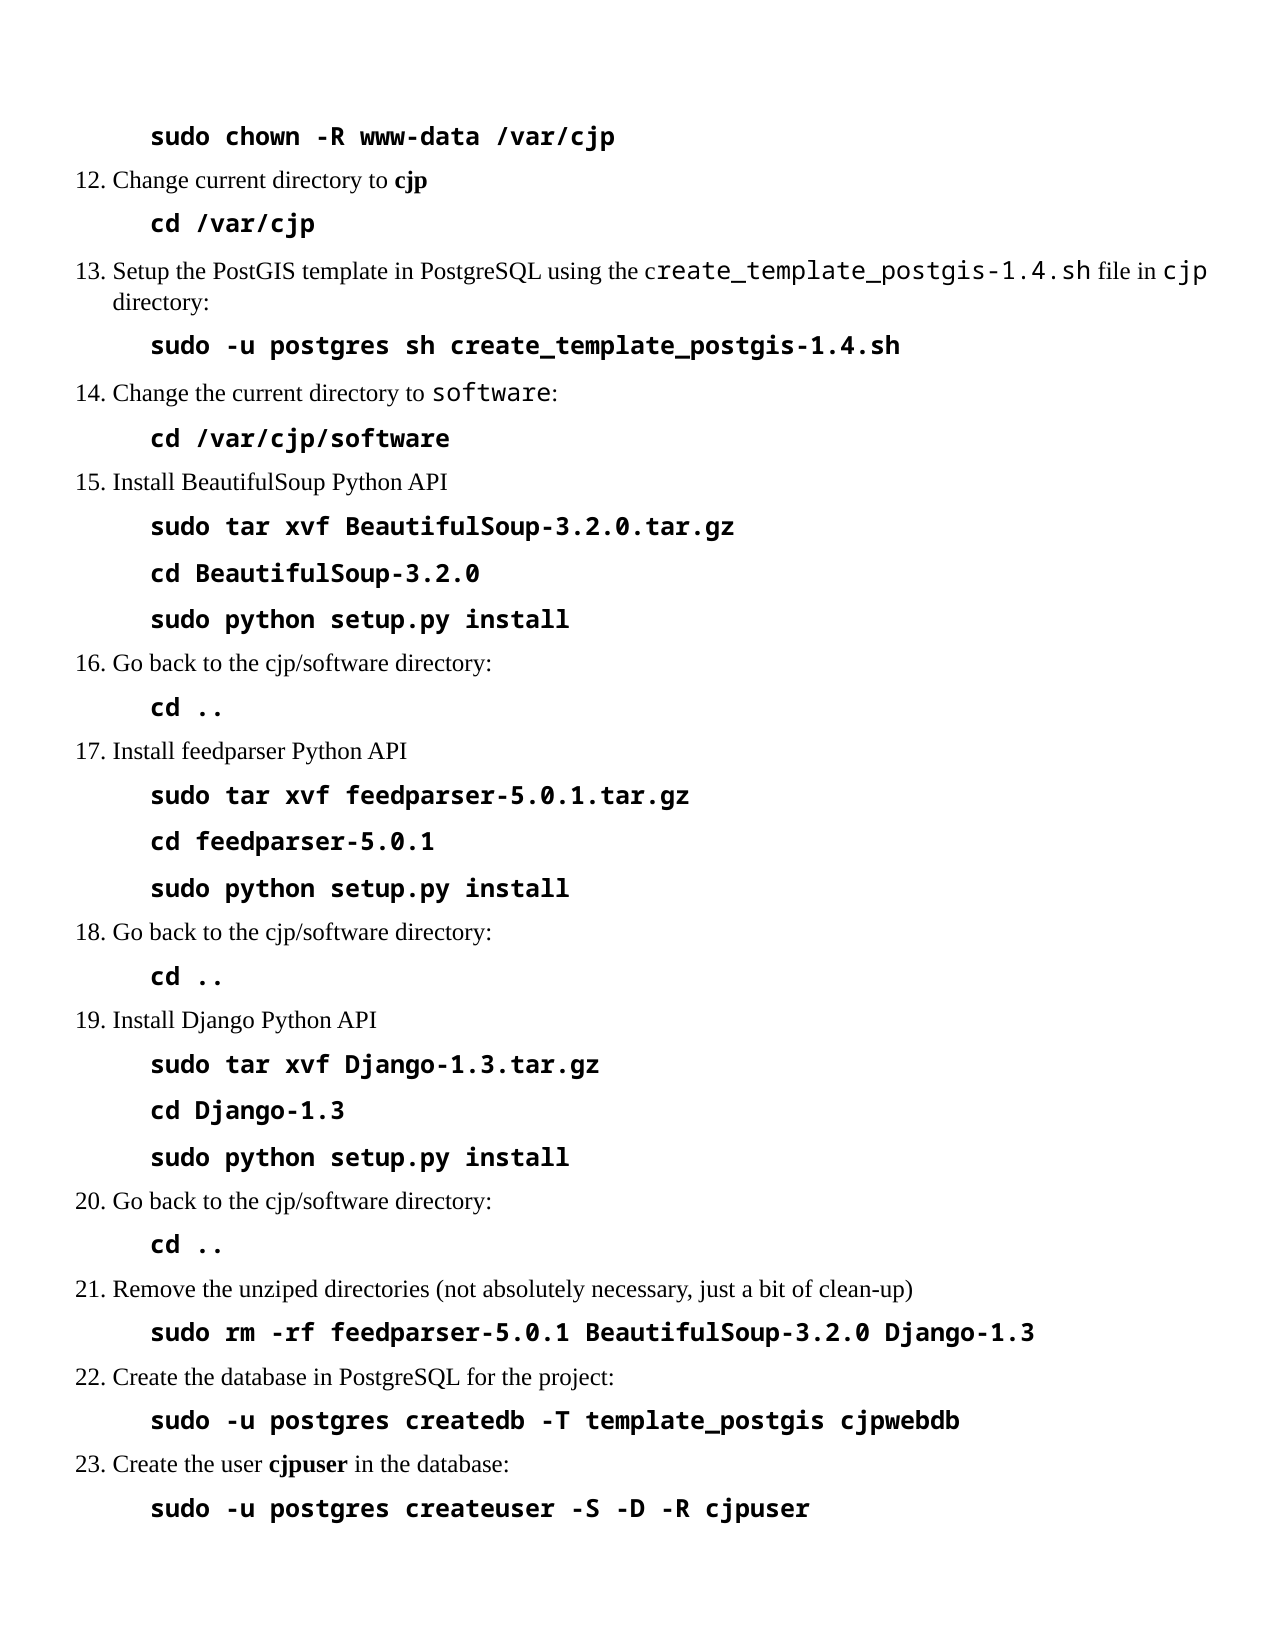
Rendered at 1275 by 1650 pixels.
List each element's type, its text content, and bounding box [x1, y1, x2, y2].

list sudo -u postgres sh create_template_postgis-1.4.sh [112, 328, 1237, 362]
list sudo rm -rf feedparser-5.0.1 BeautifulSoup-3.2.0 Django-1.3 [112, 1315, 1237, 1349]
list Go back to the cjp/software directory: [75, 648, 1237, 677]
list Setup the PostGIS template in PostgreSQL using the create_template_postgis-1.4.sh file in cjp directory: [75, 252, 1237, 315]
list cd .. [112, 1227, 1237, 1261]
list cd BeautifulSoup-3.2.0 [112, 555, 1237, 589]
list sudo tar xvf Django-1.3.tar.gz [112, 1046, 1237, 1080]
list cd .. [112, 958, 1237, 992]
list cd /var/cjp [112, 206, 1237, 240]
list cd .. [112, 690, 1237, 724]
list sudo python setup.py install [112, 871, 1237, 905]
list cd Django-1.3 [112, 1093, 1237, 1127]
list Change the current directory to software: [75, 374, 1237, 408]
list cd feedparser-5.0.1 [112, 824, 1237, 858]
list Go back to the cjp/software directory: [75, 1186, 1237, 1215]
list sudo tar xvf BeautifulSoup-3.2.0.tar.gz [112, 509, 1237, 543]
list Create the user cjpuser in the database: [75, 1449, 1237, 1478]
list Create the database in PostgreSQL for the project: [75, 1362, 1237, 1390]
list sudo tar xvf feedparser-5.0.1.tar.gz [112, 777, 1237, 812]
list Install feedparser Python API [75, 736, 1237, 765]
list sudo -u postgres createuser -S -D -R cjpuser [112, 1491, 1237, 1525]
list Install BeautifulSoup Python API [75, 467, 1237, 496]
list cd /var/cjp/software [112, 421, 1237, 455]
list Change current directory to cjp [75, 165, 1237, 193]
list sudo chown -R www-data /var/cjp [112, 118, 1237, 152]
list sudo python setup.py install [112, 1139, 1237, 1173]
list Install Django Python API [75, 1005, 1237, 1034]
list sudo python setup.py install [112, 602, 1237, 636]
list Go back to the cjp/software directory: [75, 917, 1237, 946]
list sudo -u postgres createdb -T template_postgis cjpwebdb [112, 1403, 1237, 1437]
list Remove the unziped directories (not absolutely necessary, just a bit of clean-up) [75, 1274, 1237, 1302]
